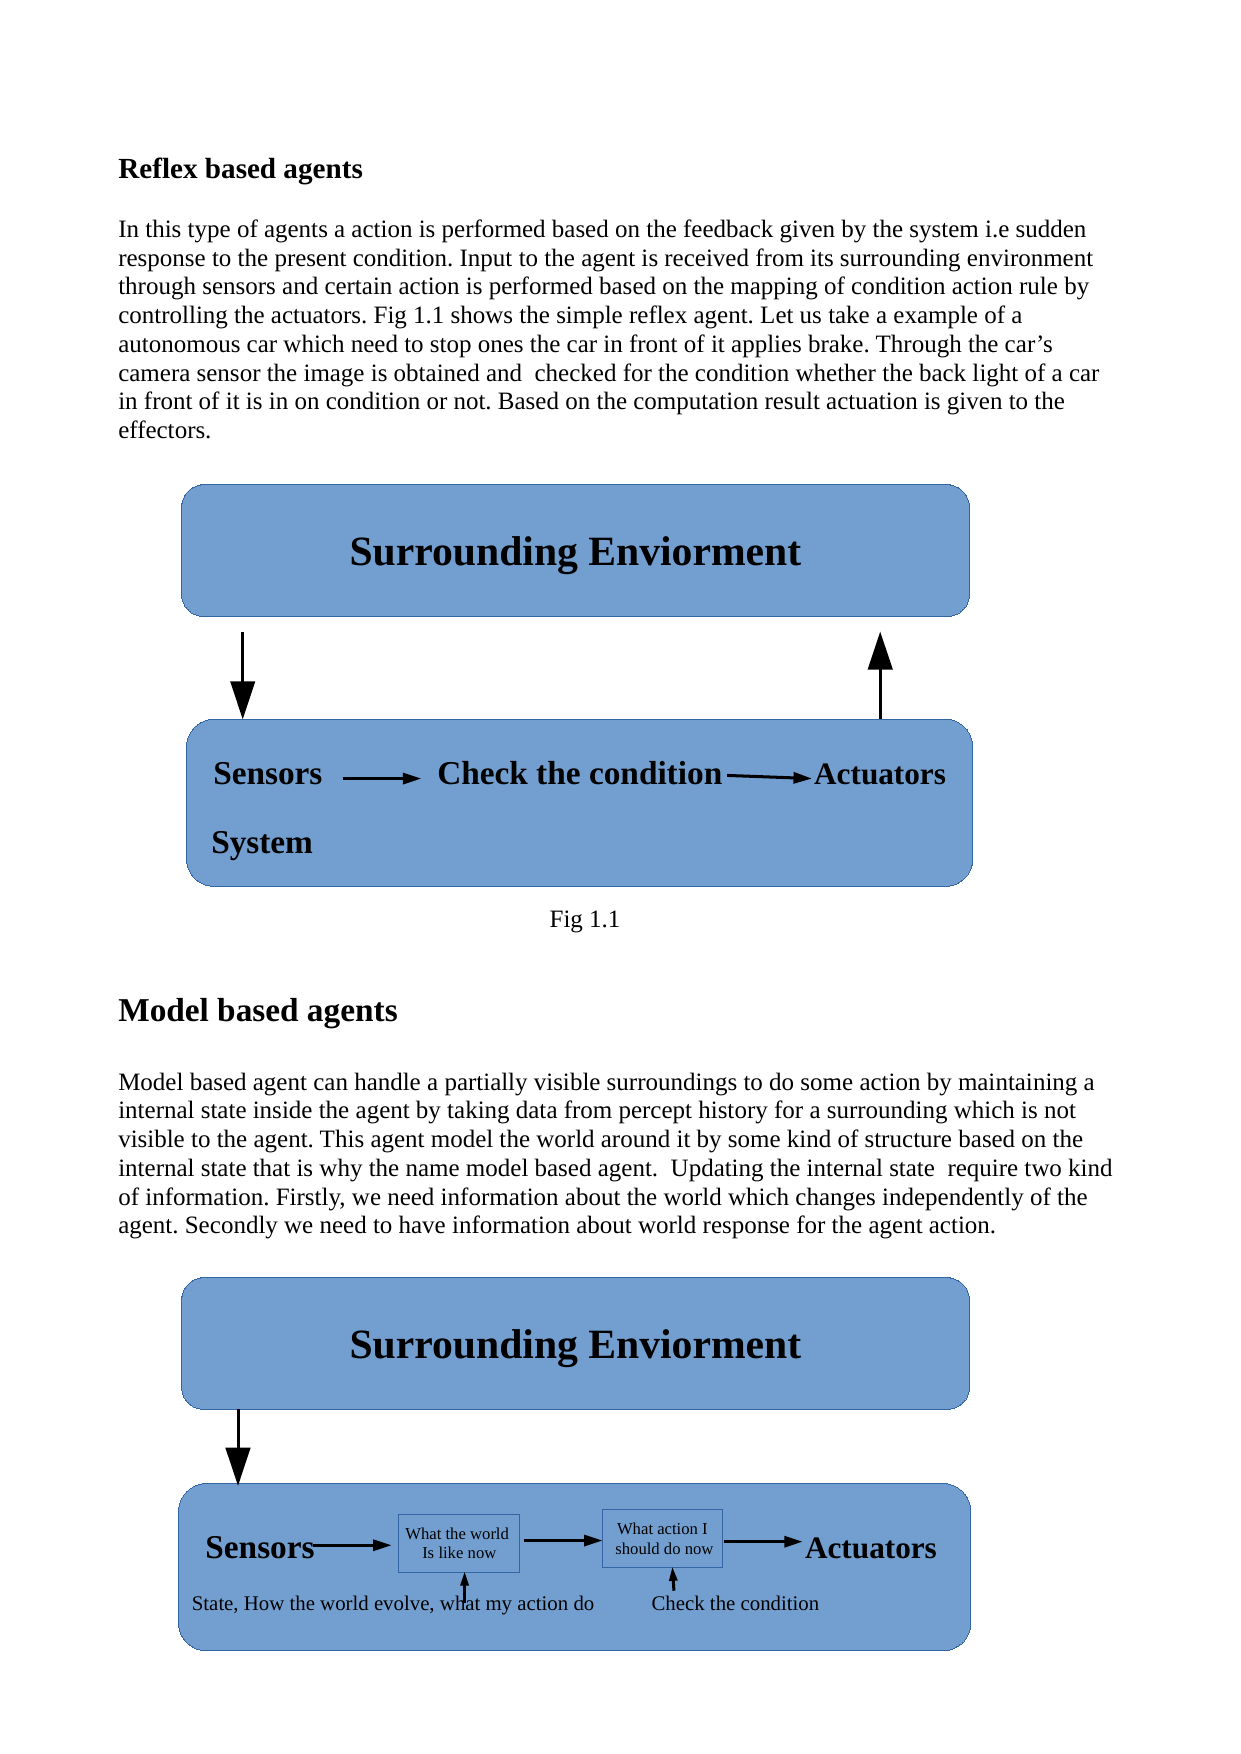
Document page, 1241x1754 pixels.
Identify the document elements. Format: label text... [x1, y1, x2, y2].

text Model based agents [118, 990, 1122, 1028]
text Reflex based agents [118, 152, 1122, 185]
text Model based agent can handle a partially visible surroundings to do some action by maintaining a internal state inside the agent by taking data from percept history for a surrounding which is not visible to the agent. This agent model the world around it by some kind of structure based on the internal state that is why the name model based agent. Updating the internal state require two kind of information. Firstly, we need information about the world which changes independently of the agent. Secondly we need to have information about world response for the agent action. [118, 1067, 1122, 1239]
text Fig 1.1 [118, 904, 1122, 933]
text In this type of agents a action is performed based on the feedback given by the system i.e sudden response to the present condition. Input to the agent is received from its surrounding environment through sensors and certain action is performed based on the mapping of condition action rule by controlling the actuators. Fig 1.1 shows the simple reflex agent. Let us take a example of a autonomous car which need to stop ones the car in front of it applies brake. Through the car’s camera sensor the image is obtained and checked for the condition whether the back light of a car in front of it is in on condition or not. Based on the computation result actuation is given to the effectors. [118, 214, 1122, 444]
